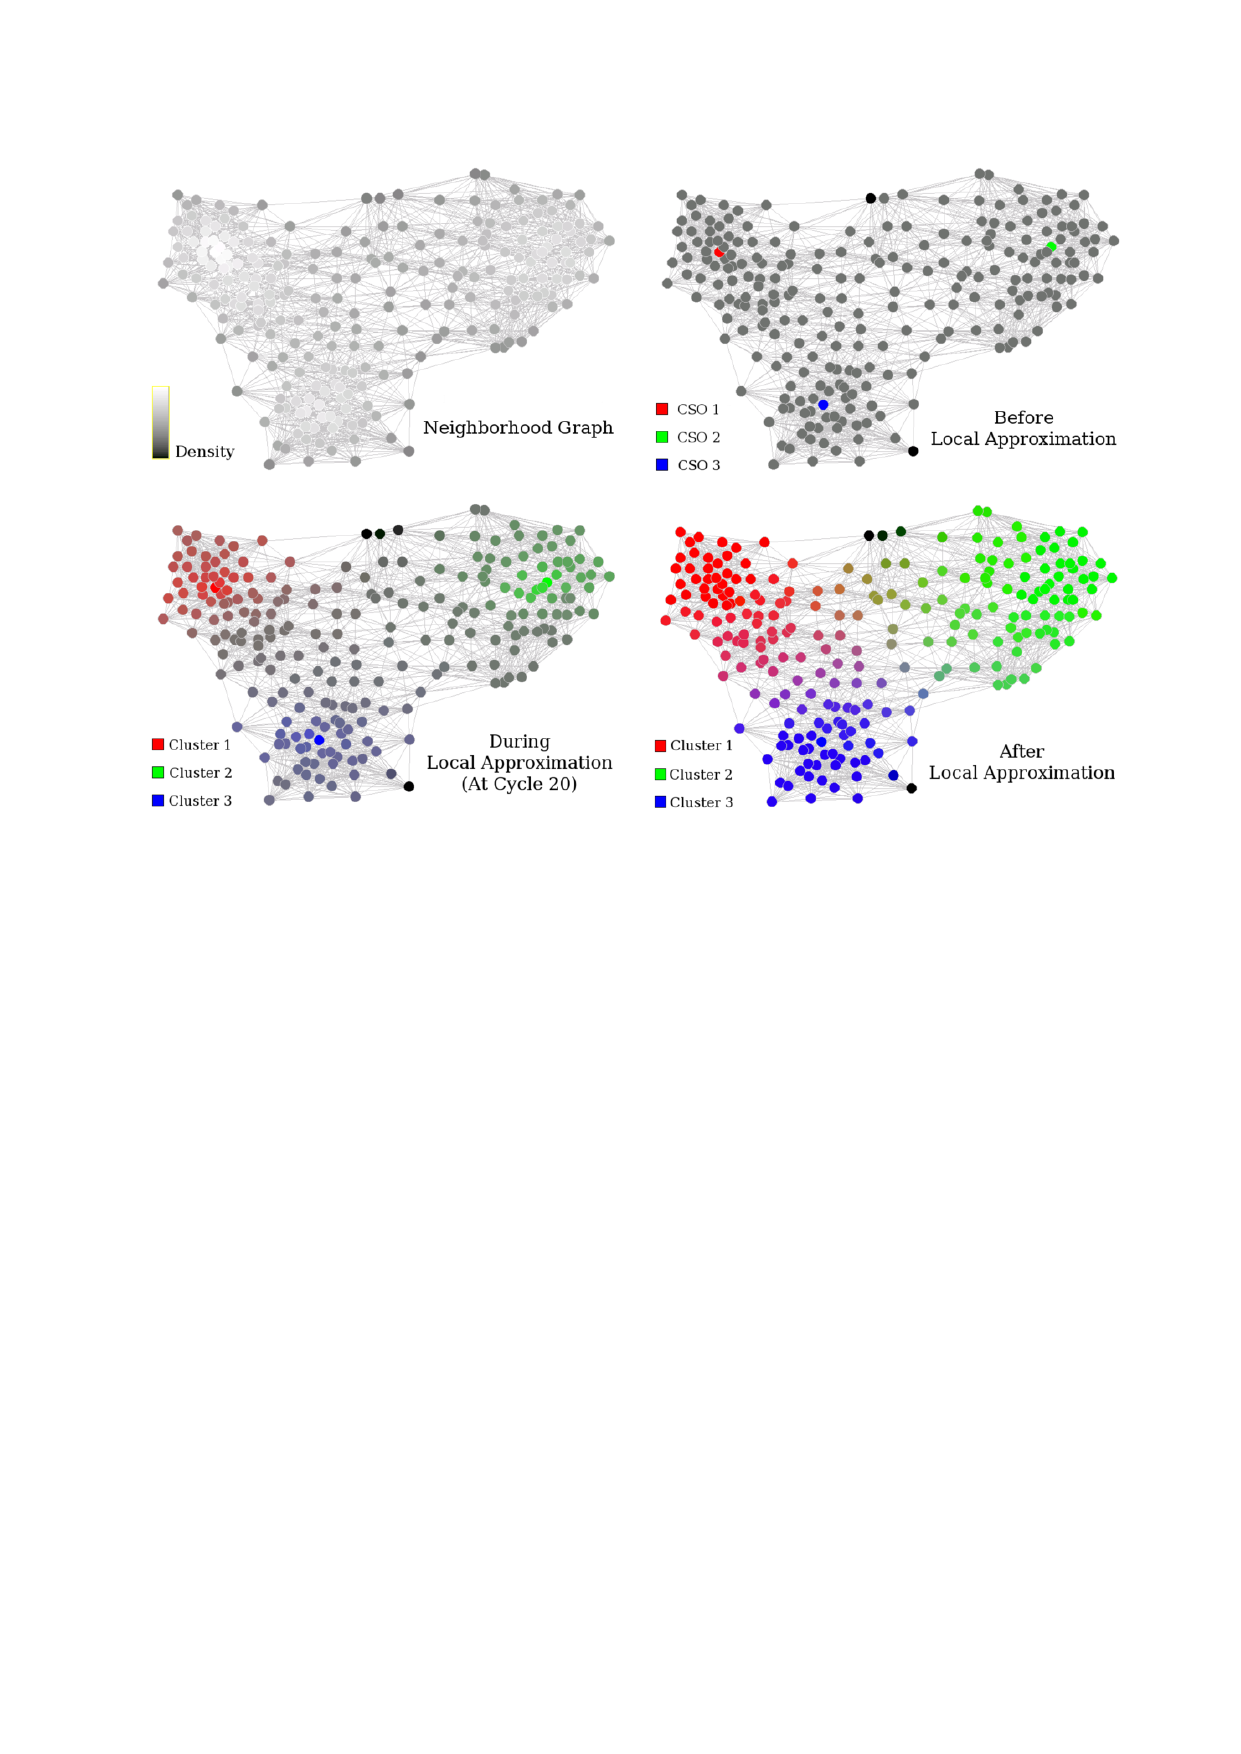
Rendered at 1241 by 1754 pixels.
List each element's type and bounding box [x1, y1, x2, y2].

picture [135, 152, 1140, 822]
